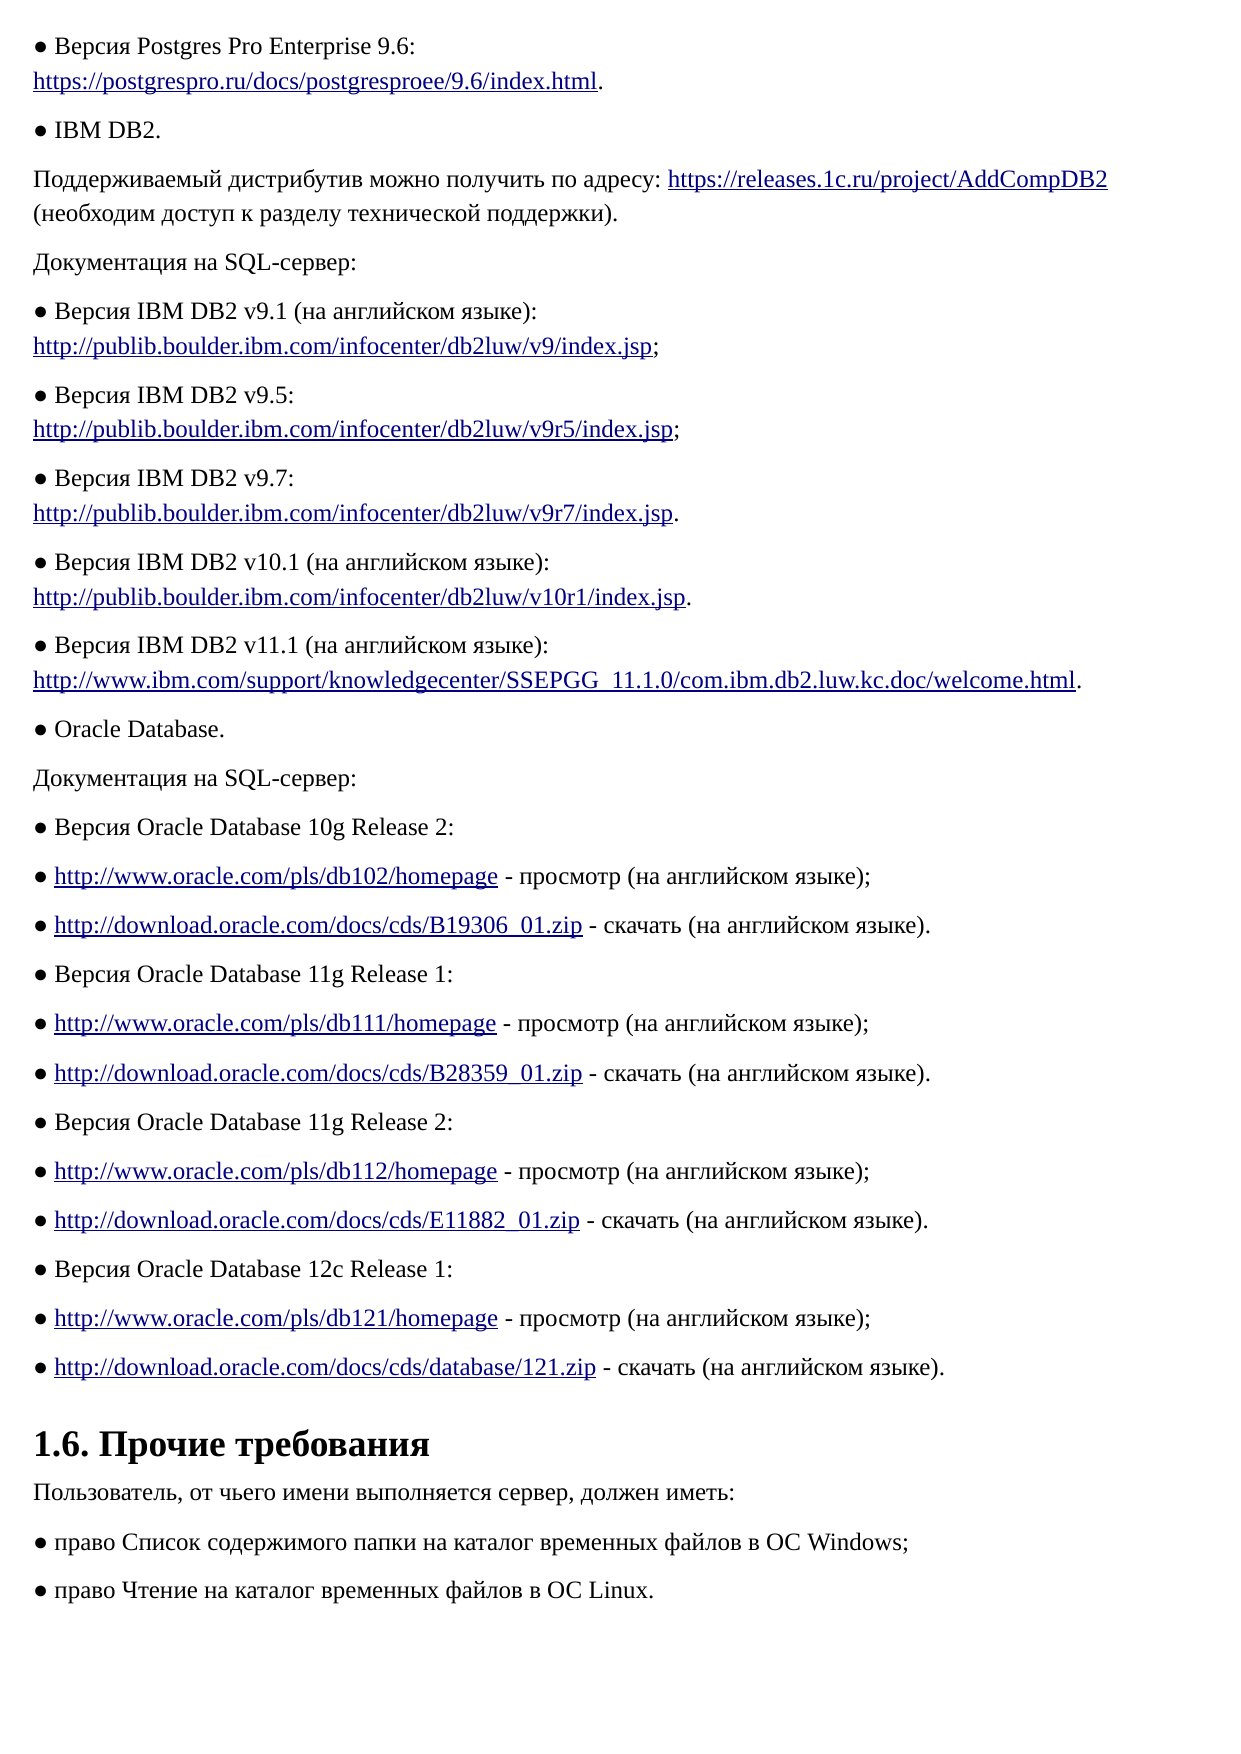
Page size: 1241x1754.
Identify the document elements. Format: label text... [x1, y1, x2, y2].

text ● Версия Oracle Database 10g Release 2: [33, 812, 1214, 841]
text ● http://www.oracle.com/pls/db102/homepage ‑ просмотр (на английском языке); [33, 861, 1214, 890]
text ● Версия Oracle Database 11g Release 2: [33, 1107, 1214, 1135]
text ● http://www.oracle.com/pls/db121/homepage ‑ просмотр (на английском языке); [33, 1303, 1214, 1332]
text ● право Список содержимого папки на каталог временных файлов в ОС Windows; [33, 1527, 1214, 1555]
text ● Версия IBM DB2 v9.5: http://publib.boulder.ibm.com/infocenter/db2luw/v9r5/index.jsp; [33, 380, 1214, 443]
text ● http://www.oracle.com/pls/db112/homepage ‑ просмотр (на английском языке); [33, 1156, 1214, 1184]
text ● http://www.oracle.com/pls/db111/homepage ‑ просмотр (на английском языке); [33, 1008, 1214, 1037]
text ● Версия IBM DB2 v9.1 (на английском языке): http://publib.boulder.ibm.com/infocenter/db2luw/v9/index.jsp; [33, 296, 1214, 360]
text ● Oracle Database. [33, 714, 1214, 743]
text ● http://download.oracle.com/docs/cds/E11882_01.zip ‑ скачать (на английском языке). [33, 1205, 1214, 1233]
text ● право Чтение на каталог временных файлов в ОС Linux. [33, 1576, 1214, 1604]
text ● Версия IBM DB2 v9.7: http://publib.boulder.ibm.com/infocenter/db2luw/v9r7/index.jsp. [33, 463, 1214, 527]
text ● Версия IBM DB2 v11.1 (на английском языке): http://www.ibm.com/support/knowledgecenter/SSEPGG_11.1.0/com.ibm.db2.luw.kc.doc/welcome.html. [33, 631, 1214, 694]
text ● Версия Postgres Pro Enterprise 9.6: https://postgrespro.ru/docs/postgresproee/9.6/index.html. [33, 31, 1214, 94]
text Пользователь, от чьего имени выполняется сервер, должен иметь: [33, 1477, 1214, 1506]
text ● http://download.oracle.com/docs/cds/B19306_01.zip ‑ скачать (на английском языке). [33, 910, 1214, 939]
text ● http://download.oracle.com/docs/cds/database/121.zip ‑ скачать (на английском языке). [33, 1352, 1214, 1381]
text Документация на SQL-сервер: [33, 247, 1214, 276]
text Поддерживаемый дистрибутив можно получить по адресу: https://releases.1c.ru/project/AddCompDB2 (необходим доступ к разделу технической поддержки). [33, 164, 1214, 227]
subtitle 1.6. Прочие требования [33, 1422, 1214, 1465]
text ● Версия Oracle Database 12c Release 1: [33, 1254, 1214, 1283]
text ● http://download.oracle.com/docs/cds/B28359_01.zip ‑ скачать (на английском языке). [33, 1058, 1214, 1086]
text ● IBM DB2. [33, 115, 1214, 143]
text Документация на SQL-сервер: [33, 763, 1214, 792]
text ● Версия Oracle Database 11g Release 1: [33, 959, 1214, 988]
text ● Версия IBM DB2 v10.1 (на английском языке): http://publib.boulder.ibm.com/infocenter/db2luw/v10r1/index.jsp. [33, 547, 1214, 610]
